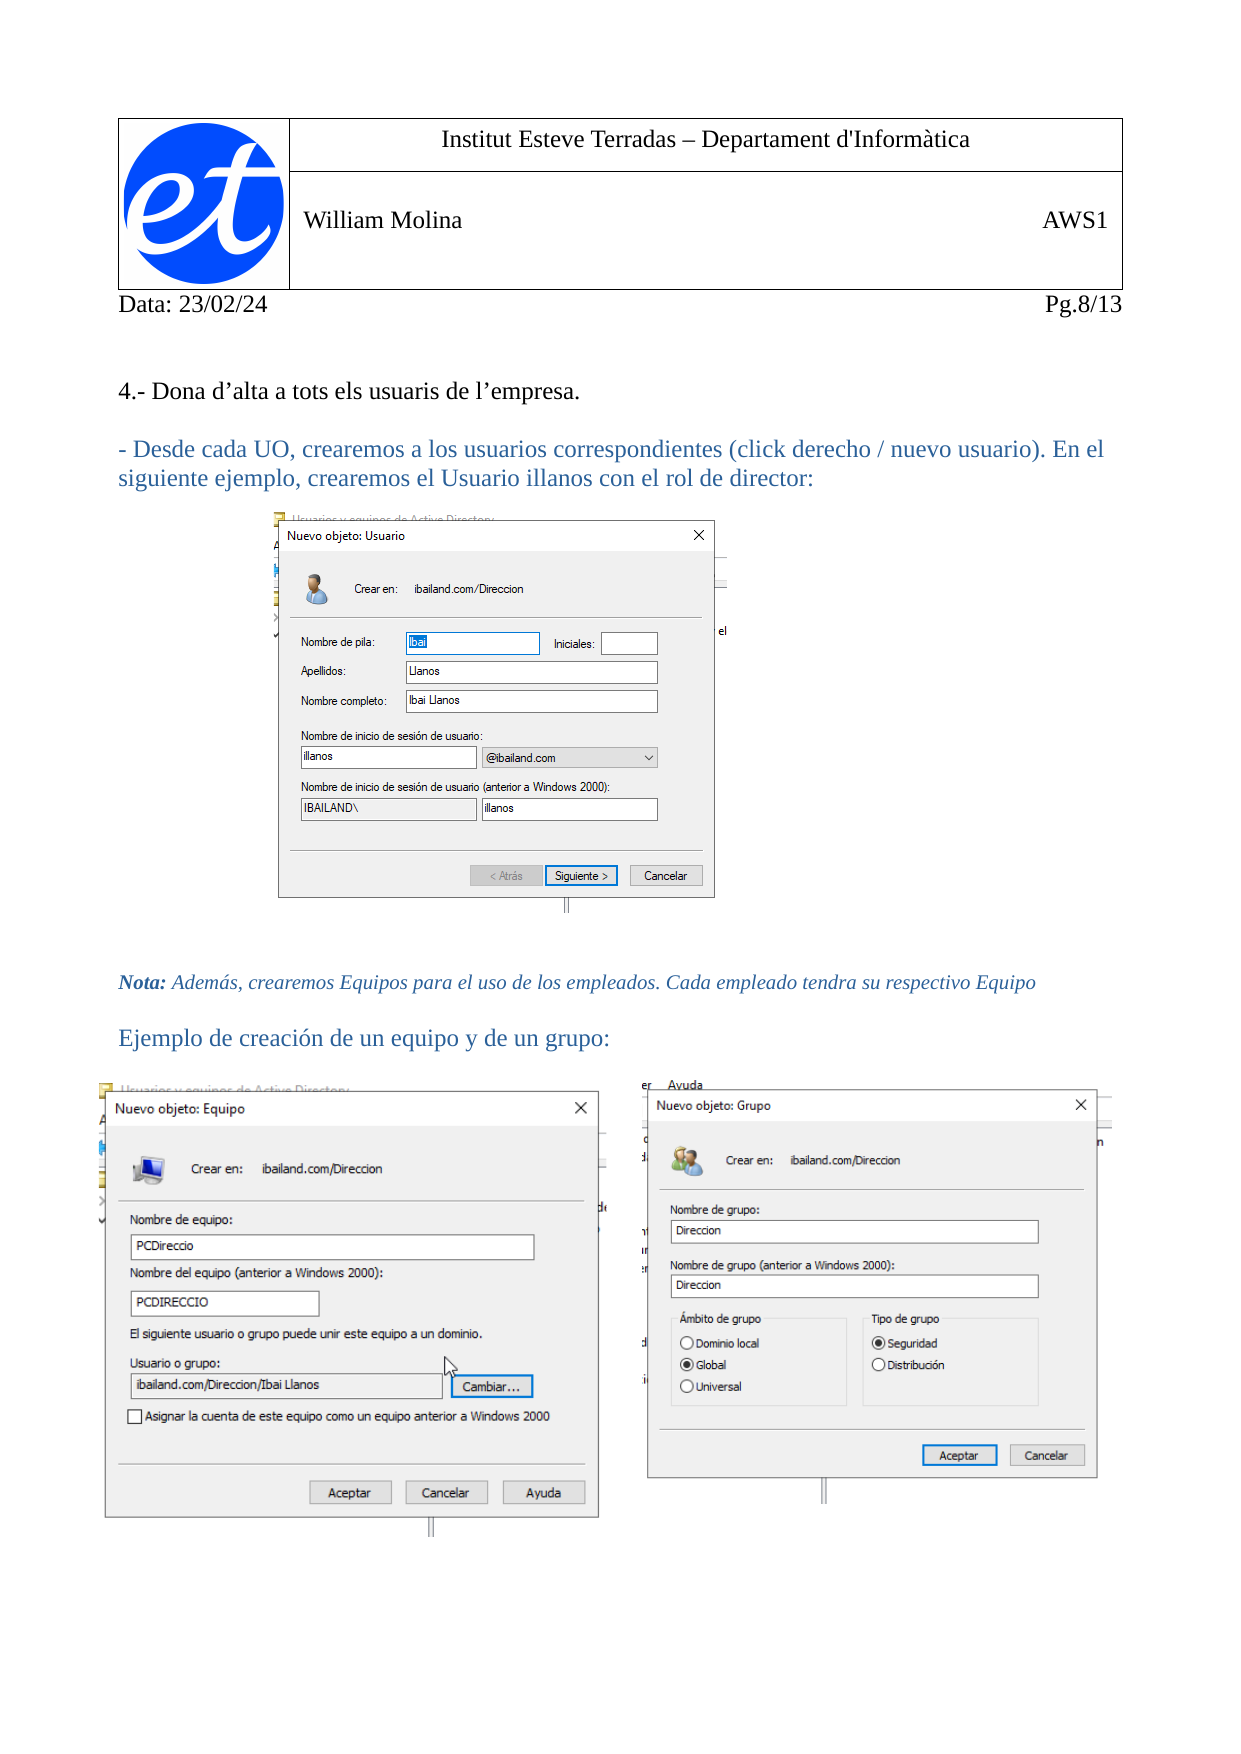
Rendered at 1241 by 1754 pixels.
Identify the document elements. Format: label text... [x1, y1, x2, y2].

text Nota: Además, crearemos Equipos para el uso de los empleados. Cada empleado tendra su respectivo Equipo [118, 970, 1122, 994]
picture [98, 1083, 607, 1537]
picture [123, 123, 284, 284]
text Ejemplo de creación de un equipo y de un grupo: [118, 1023, 1122, 1052]
picture [273, 511, 727, 913]
picture [642, 1080, 1112, 1504]
text 4.- Dona d’alta a tots els usuaris de l’empresa. [118, 376, 1122, 405]
text - Desde cada UO, crearemos a los usuarios correspondientes (click derecho / nuevo usuario). En el siguiente ejemplo, crearemos el Usuario illanos con el rol de director: [118, 434, 1122, 491]
